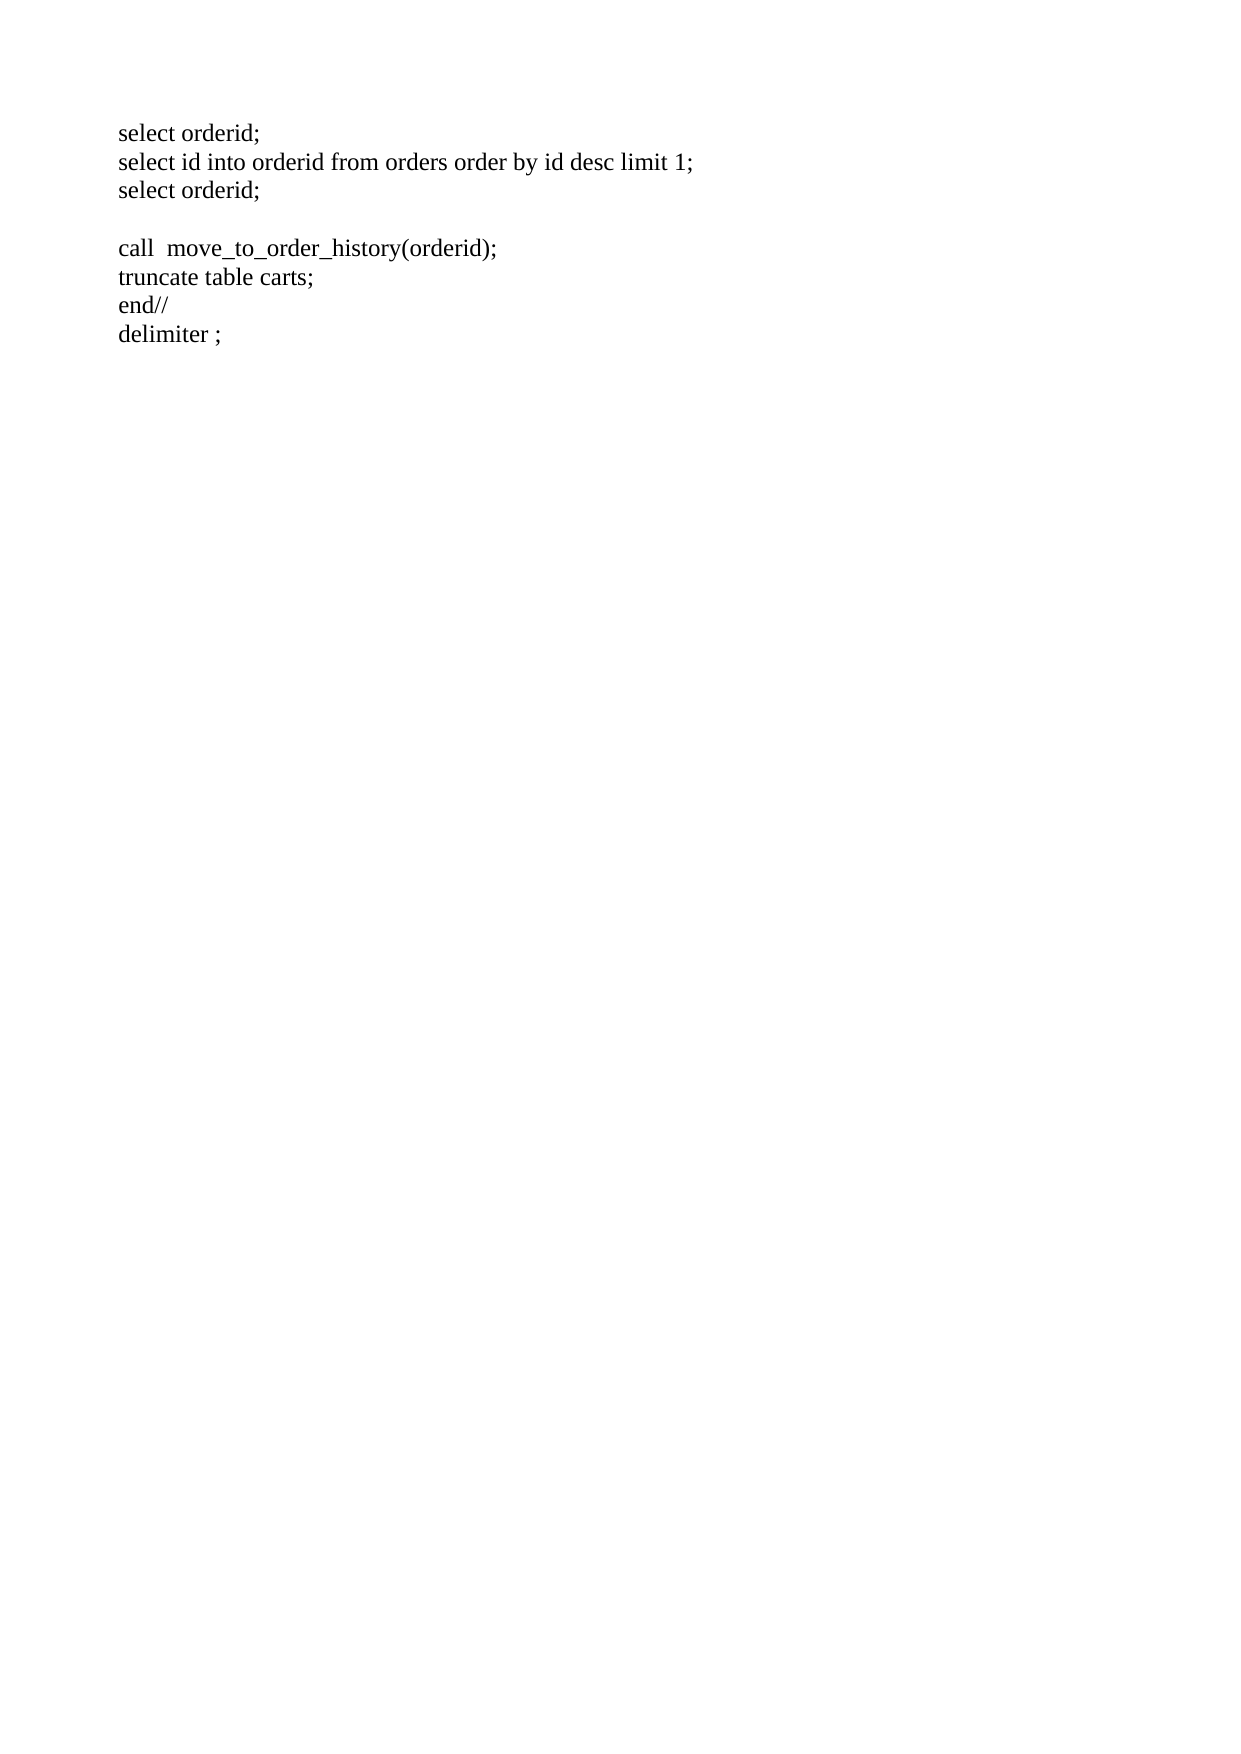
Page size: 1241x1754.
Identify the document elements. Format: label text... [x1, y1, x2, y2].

text delimiter ; [118, 319, 1122, 348]
text truncate table carts; [118, 262, 1122, 291]
text end// [118, 291, 1122, 319]
text select orderid; [118, 118, 1122, 147]
text select orderid; [118, 176, 1122, 204]
text select id into orderid from orders order by id desc limit 1; [118, 147, 1122, 176]
text call move_to_order_history(orderid); [118, 233, 1122, 262]
